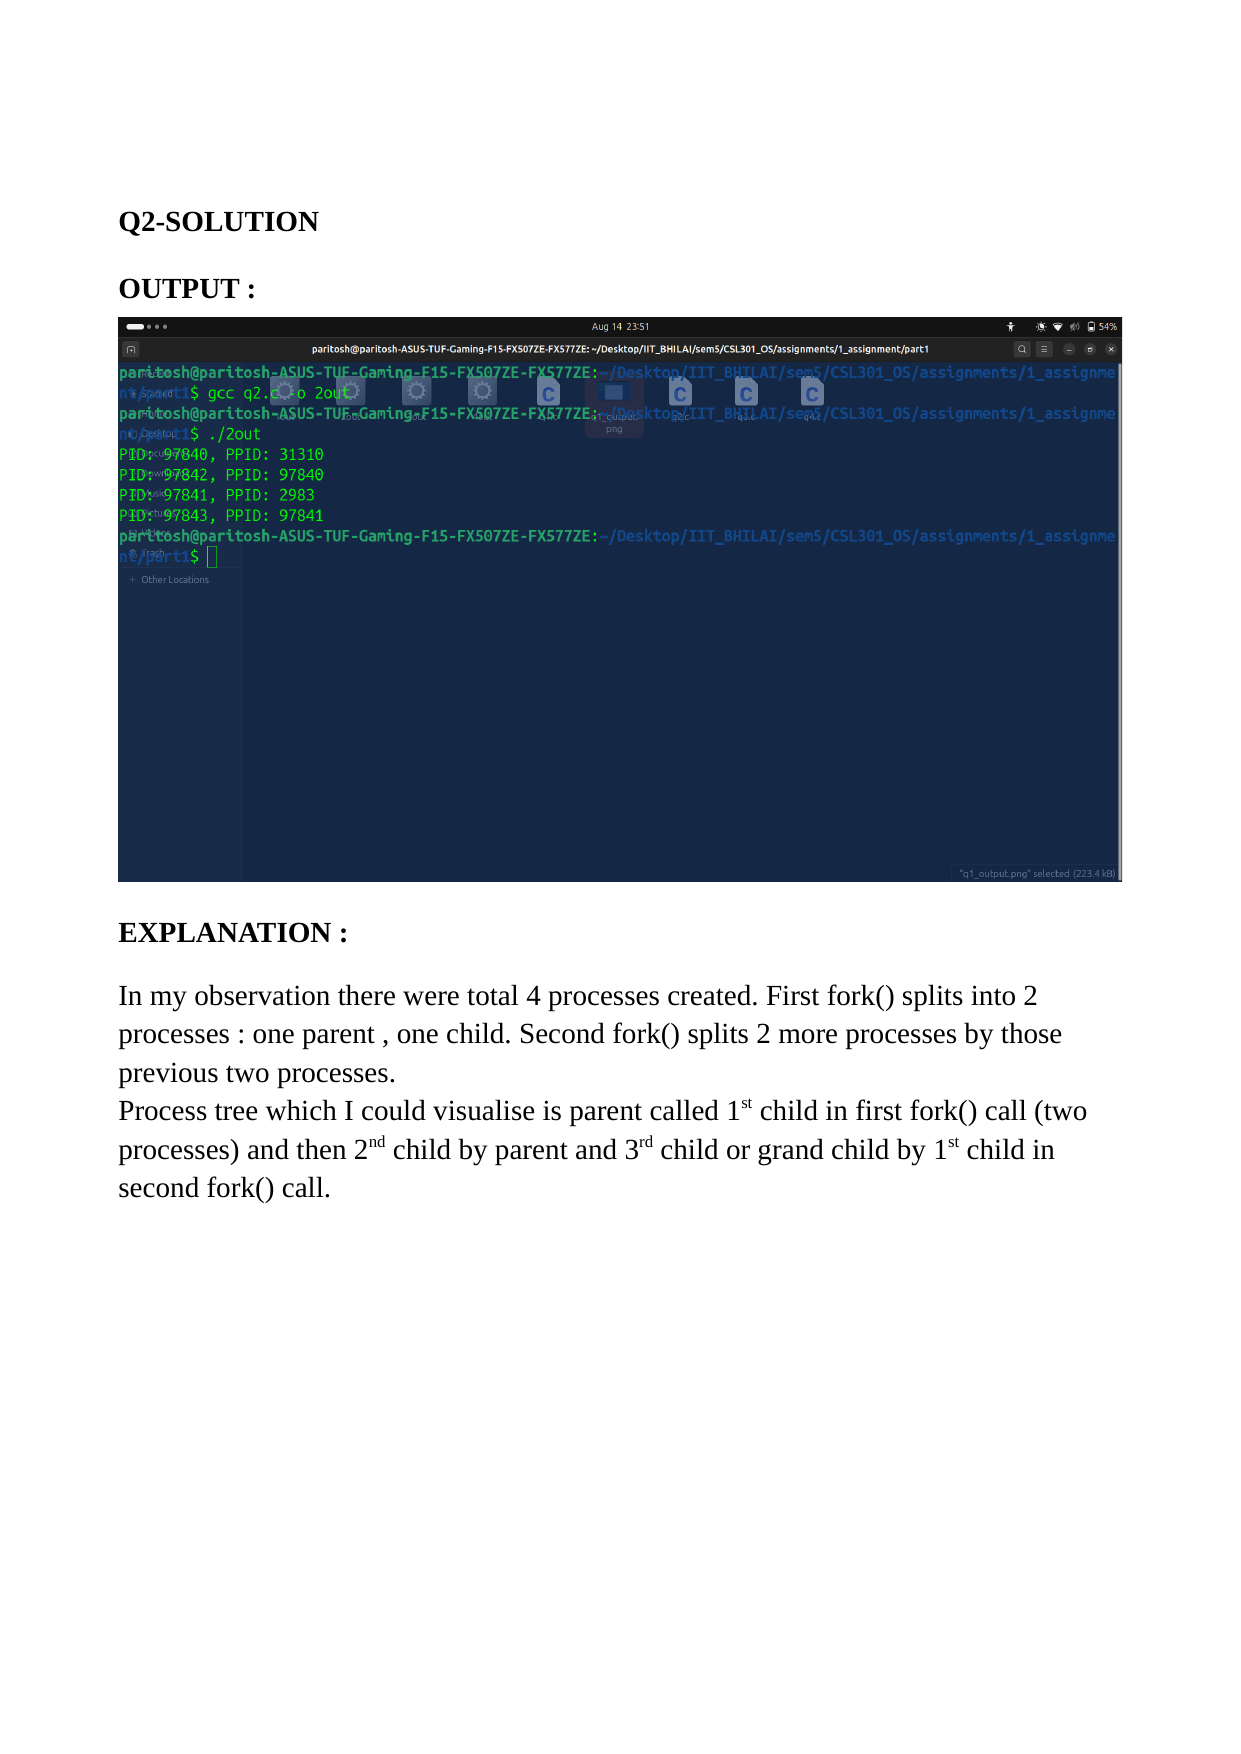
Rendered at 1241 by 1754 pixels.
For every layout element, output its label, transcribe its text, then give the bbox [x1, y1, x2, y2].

text OUTPUT : [118, 271, 1122, 305]
text EXPLANATION : [118, 915, 1122, 949]
text Q2-SOLUTION [118, 204, 1122, 238]
picture [118, 317, 1123, 882]
text In my observation there were total 4 processes created. First fork() splits into 2 processes : one parent , one child. Second fork() splits 2 more processes by those previous two processes. Process tree which I could visualise is parent called 1st child in first fork() call (two processes) and then 2nd child by parent and 3rd child or grand child by 1st child in second fork() call. [118, 978, 1122, 1204]
